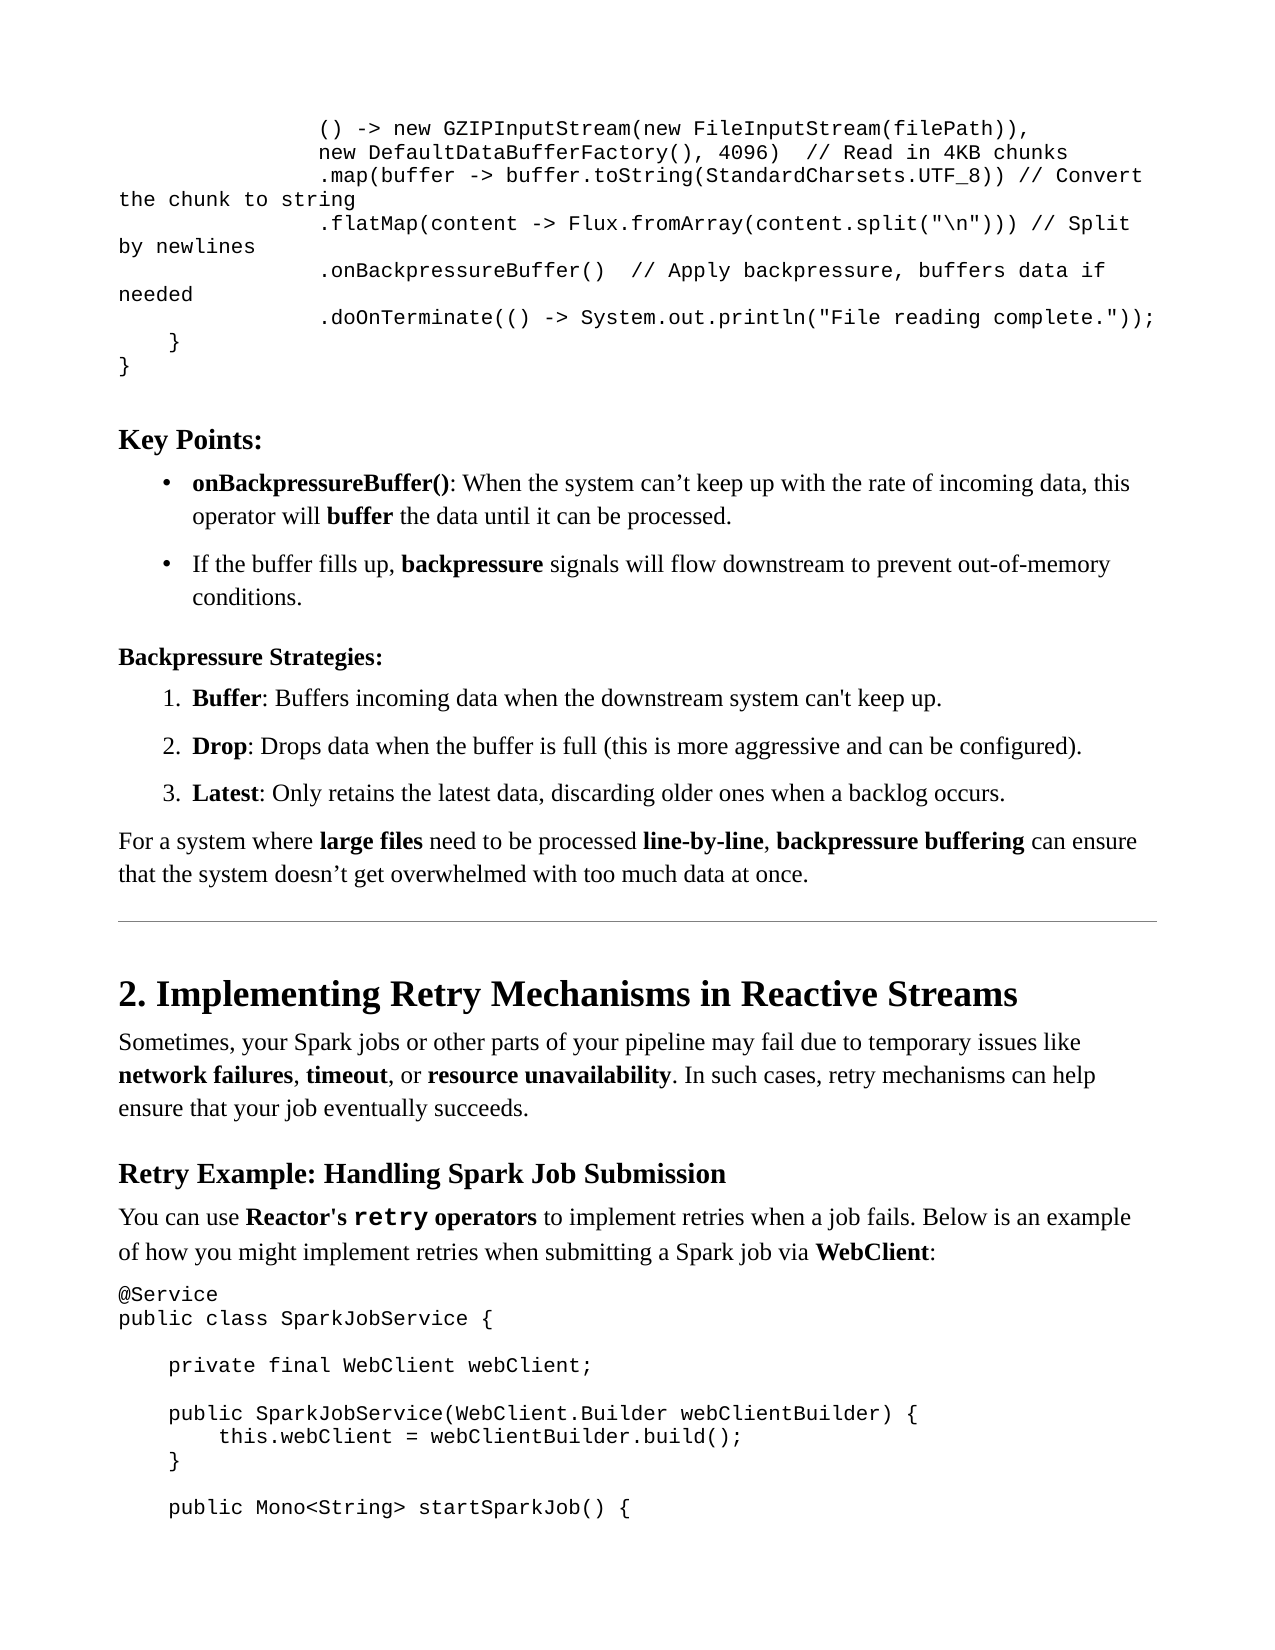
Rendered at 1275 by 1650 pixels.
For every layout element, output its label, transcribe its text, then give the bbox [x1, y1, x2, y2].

text } [118, 331, 1157, 354]
text .map(buffer -> buffer.toString(StandardCharsets.UTF_8)) // Convert the chunk to string [118, 165, 1157, 213]
list Buffer: Buffers incoming data when the downstream system can't keep up. [162, 683, 1157, 712]
subtitle Backpressure Strategies: [118, 642, 1157, 671]
text new DefaultDataBufferFactory(), 4096) // Read in 4KB chunks [118, 142, 1157, 165]
text } [118, 354, 1157, 378]
list If the buffer fills up, backpressure signals will flow downstream to prevent out-of-memory conditions. [162, 549, 1157, 611]
subtitle Key Points: [118, 422, 1157, 456]
list Latest: Only retains the latest data, discarding older ones when a backlog occurs. [162, 778, 1157, 807]
list onBackpressureBuffer(): When the system can’t keep up with the rate of incoming data, this operator will buffer the data until it can be processed. [162, 468, 1157, 530]
text For a system where large files need to be processed line-by-line, backpressure buffering can ensure that the system doesn’t get overwhelmed with too much data at once. [118, 826, 1157, 888]
text .flatMap(content -> Flux.fromArray(content.split("\n"))) // Split by newlines [118, 213, 1157, 260]
text public Mono<String> startSparkJob() { [118, 1497, 1157, 1521]
text @Service [118, 1284, 1157, 1308]
text () -> new GZIPInputStream(new FileInputStream(filePath)), [118, 118, 1157, 142]
text } [118, 1450, 1157, 1474]
text .onBackpressureBuffer() // Apply backpressure, buffers data if needed [118, 260, 1157, 307]
subtitle 2. Implementing Retry Mechanisms in Reactive Streams [118, 972, 1157, 1015]
text this.webClient = webClientBuilder.build(); [118, 1426, 1157, 1450]
text Sometimes, your Spark jobs or other parts of your pipeline may fail due to temporary issues like network failures, timeout, or resource unavailability. In such cases, retry mechanisms can help ensure that your job eventually succeeds. [118, 1027, 1157, 1122]
text private final WebClient webClient; [118, 1355, 1157, 1379]
text You can use Reactor's retry operators to implement retries when a job fails. Below is an example of how you might implement retries when submitting a Spark job via WebClient: [118, 1202, 1157, 1266]
text public class SparkJobService { [118, 1308, 1157, 1332]
text .doOnTerminate(() -> System.out.println("File reading complete.")); [118, 307, 1157, 331]
subtitle Retry Example: Handling Spark Job Submission [118, 1156, 1157, 1189]
text public SparkJobService(WebClient.Builder webClientBuilder) { [118, 1403, 1157, 1426]
list Drop: Drops data when the buffer is full (this is more aggressive and can be configured). [162, 731, 1157, 760]
